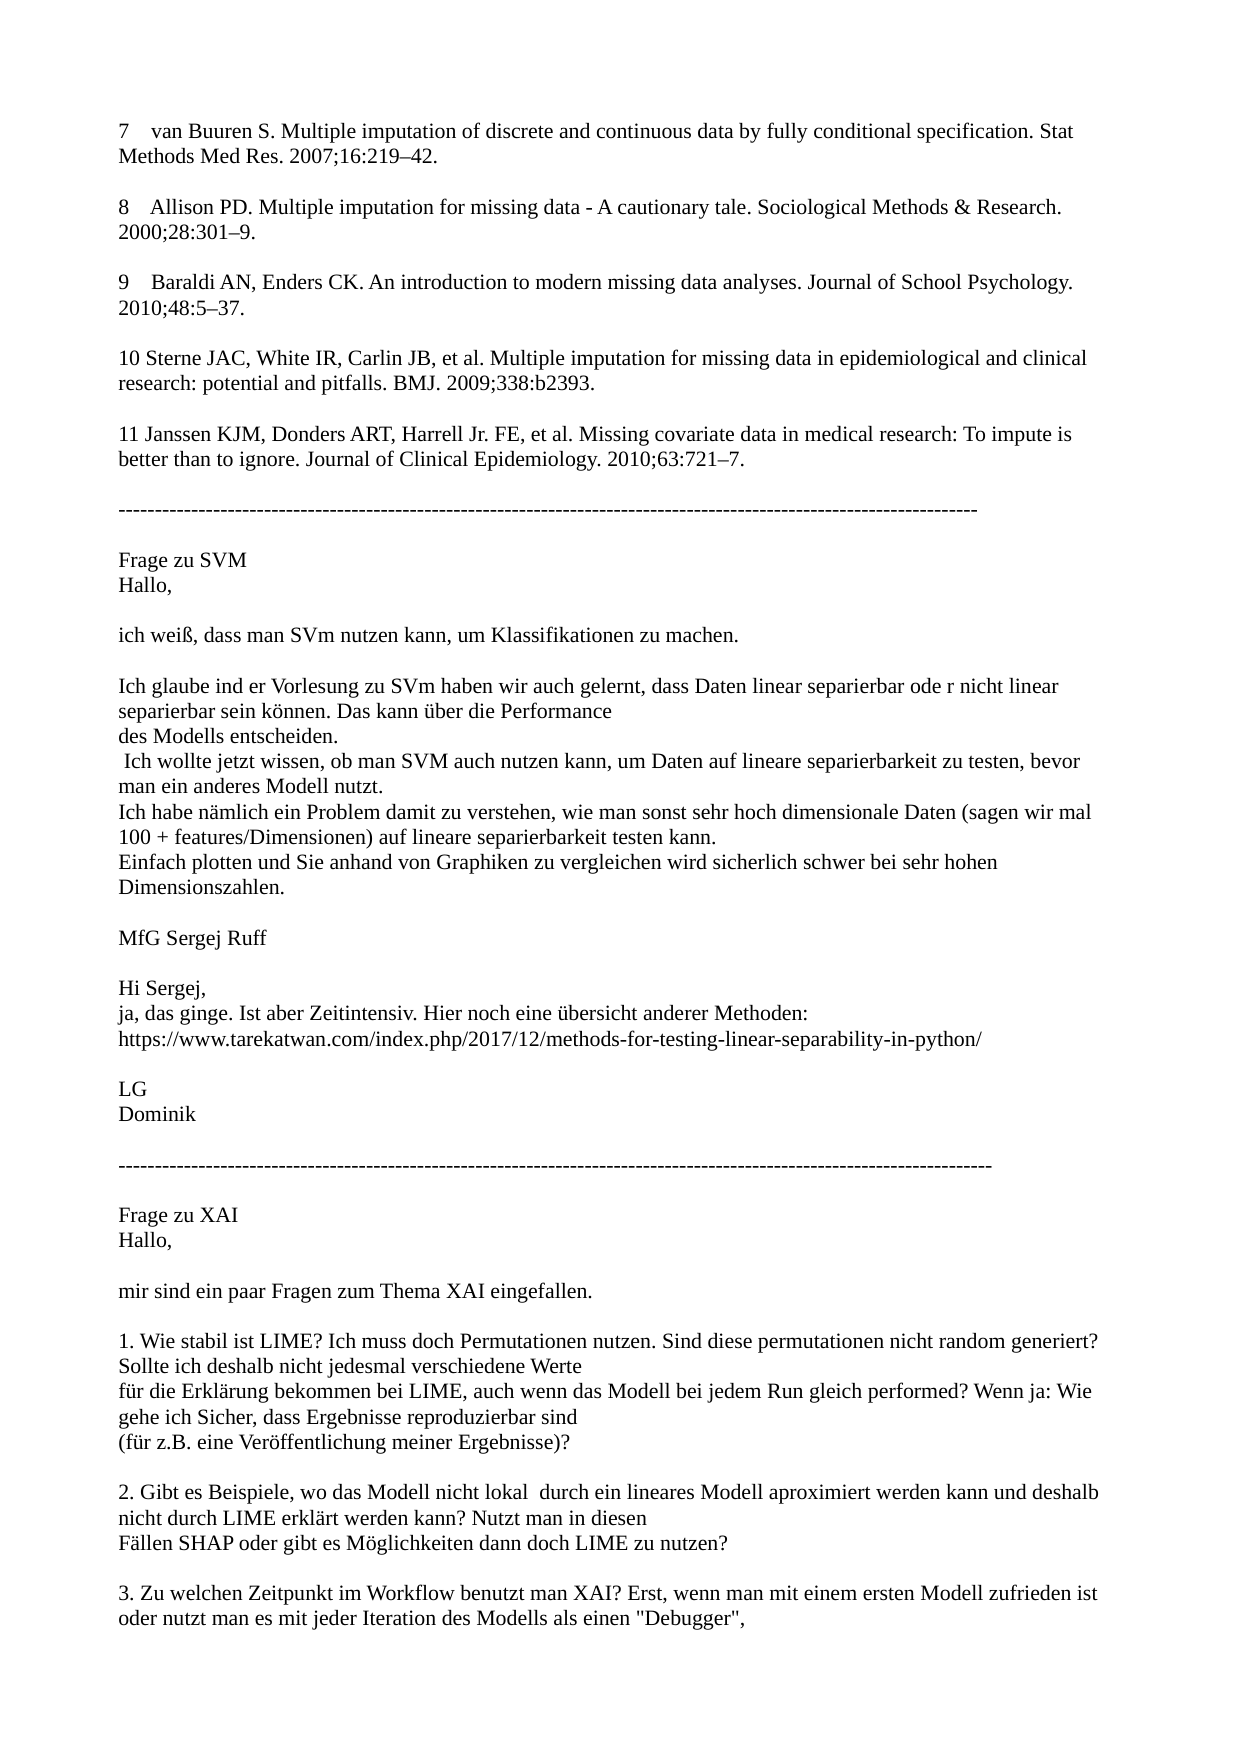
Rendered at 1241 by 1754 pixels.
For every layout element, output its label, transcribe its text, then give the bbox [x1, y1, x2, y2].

text ja, das ginge. Ist aber Zeitintensiv. Hier noch eine übersicht anderer Methoden: [118, 1000, 1122, 1026]
text Einfach plotten und Sie anhand von Graphiken zu vergleichen wird sicherlich schwer bei sehr hohen Dimensionszahlen. [118, 849, 1122, 899]
text 3. Zu welchen Zeitpunkt im Workflow benutzt man XAI? Erst, wenn man mit einem ersten Modell zufrieden ist oder nutzt man es mit jeder Iteration des Modells als einen "Debugger", [118, 1580, 1122, 1631]
text MfG Sergej Ruff [118, 925, 1122, 950]
text Frage zu XAI [118, 1202, 1122, 1227]
text https://www.tarekatwan.com/index.php/2017/12/methods-for-testing-linear-separability-in-python/ [118, 1026, 1122, 1051]
text Ich wollte jetzt wissen, ob man SVM auch nutzen kann, um Daten auf lineare separierbarkeit zu testen, bevor man ein anderes Modell nutzt. [118, 748, 1122, 799]
text Hi Sergej, [118, 975, 1122, 1000]
text 7 van Buuren S. Multiple imputation of discrete and continuous data by fully conditional specification. Stat Methods Med Res. 2007;16:219–42. [118, 118, 1122, 168]
text des Modells entscheiden. [118, 723, 1122, 748]
text Hallo, [118, 572, 1122, 597]
text für die Erklärung bekommen bei LIME, auch wenn das Modell bei jedem Run gleich performed? Wenn ja: Wie gehe ich Sicher, dass Ergebnisse reproduzierbar sind [118, 1378, 1122, 1429]
text ich weiß, dass man SVm nutzen kann, um Klassifikationen zu machen. [118, 622, 1122, 647]
text (für z.B. eine Veröffentlichung meiner Ergebnisse)? [118, 1429, 1122, 1454]
text ------------------------------------------------------------------------------------------------------------------------ [118, 1152, 1122, 1177]
text 8 Allison PD. Multiple imputation for missing data - A cautionary tale. Sociological Methods & Research. 2000;28:301–9. [118, 194, 1122, 244]
text 2. Gibt es Beispiele, wo das Modell nicht lokal durch ein lineares Modell aproximiert werden kann und deshalb nicht durch LIME erklärt werden kann? Nutzt man in diesen [118, 1479, 1122, 1530]
text Hallo, [118, 1227, 1122, 1252]
text Ich habe nämlich ein Problem damit zu verstehen, wie man sonst sehr hoch dimensionale Daten (sagen wir mal 100 + features/Dimensionen) auf lineare separierbarkeit testen kann. [118, 799, 1122, 849]
text 11 Janssen KJM, Donders ART, Harrell Jr. FE, et al. Missing covariate data in medical research: To impute is better than to ignore. Journal of Clinical Epidemiology. 2010;63:721–7. [118, 421, 1122, 471]
text Ich glaube ind er Vorlesung zu SVm haben wir auch gelernt, dass Daten linear separierbar ode r nicht linear separierbar sein können. Das kann über die Performance [118, 673, 1122, 723]
text Dominik [118, 1101, 1122, 1126]
text mir sind ein paar Fragen zum Thema XAI eingefallen. [118, 1278, 1122, 1303]
text LG [118, 1076, 1122, 1101]
text 10 Sterne JAC, White IR, Carlin JB, et al. Multiple imputation for missing data in epidemiological and clinical research: potential and pitfalls. BMJ. 2009;338:b2393. [118, 345, 1122, 395]
text ---------------------------------------------------------------------------------------------------------------------- [118, 496, 1122, 521]
text Frage zu SVM [118, 547, 1122, 572]
text 1. Wie stabil ist LIME? Ich muss doch Permutationen nutzen. Sind diese permutationen nicht random generiert? Sollte ich deshalb nicht jedesmal verschiedene Werte [118, 1328, 1122, 1378]
text Fällen SHAP oder gibt es Möglichkeiten dann doch LIME zu nutzen? [118, 1530, 1122, 1555]
text 9 Baraldi AN, Enders CK. An introduction to modern missing data analyses. Journal of School Psychology. 2010;48:5–37. [118, 269, 1122, 320]
